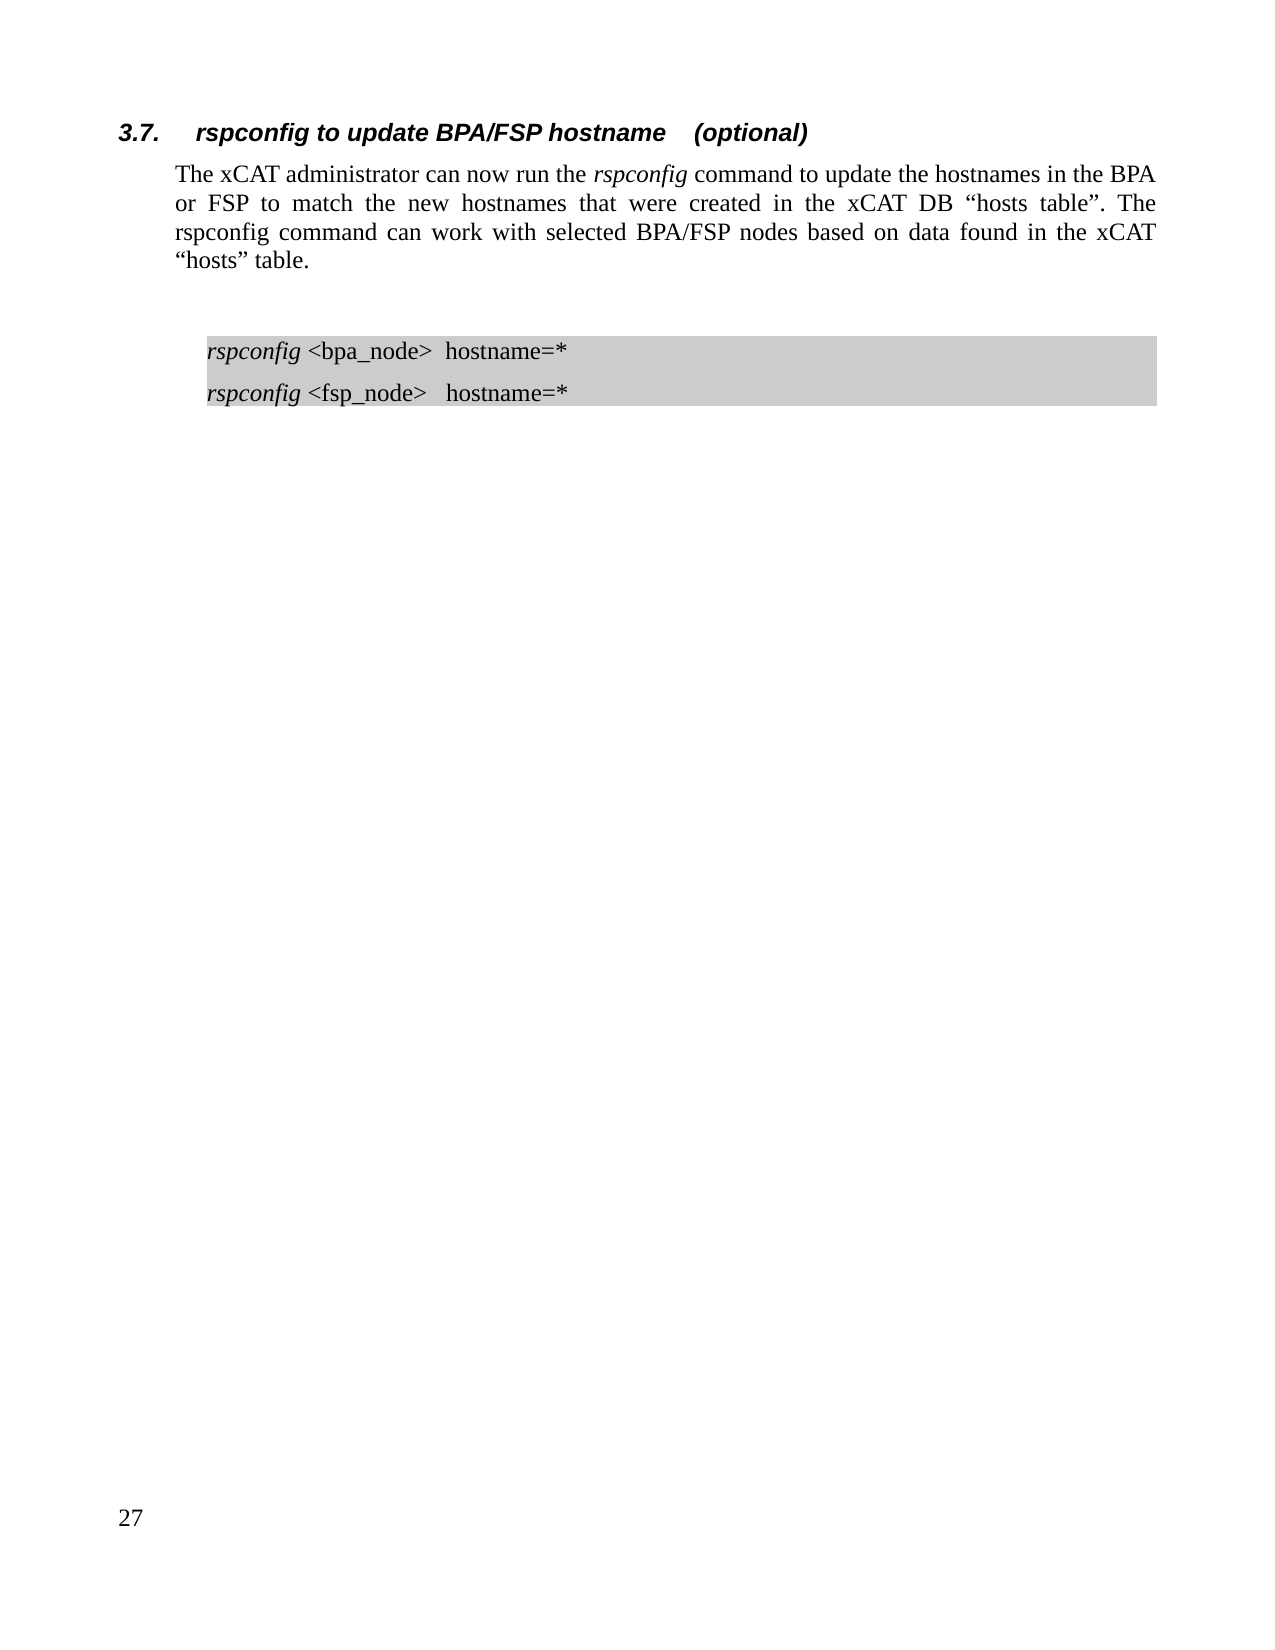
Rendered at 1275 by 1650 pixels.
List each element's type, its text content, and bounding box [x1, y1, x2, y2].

subtitle rspconfig to update BPA/FSP hostname (optional) [118, 118, 1157, 147]
text rspconfig <bpa_node> hostname=* [207, 336, 1157, 365]
text rspconfig <fsp_node> hostname=* [207, 378, 1157, 406]
text The xCAT administrator can now run the rspconfig command to update the hostnames in the BPA or FSP to match the new hostnames that were created in the xCAT DB “hosts table”. The rspconfig command can work with selected BPA/FSP nodes based on data found in the xCAT “hosts” table. [175, 159, 1157, 274]
